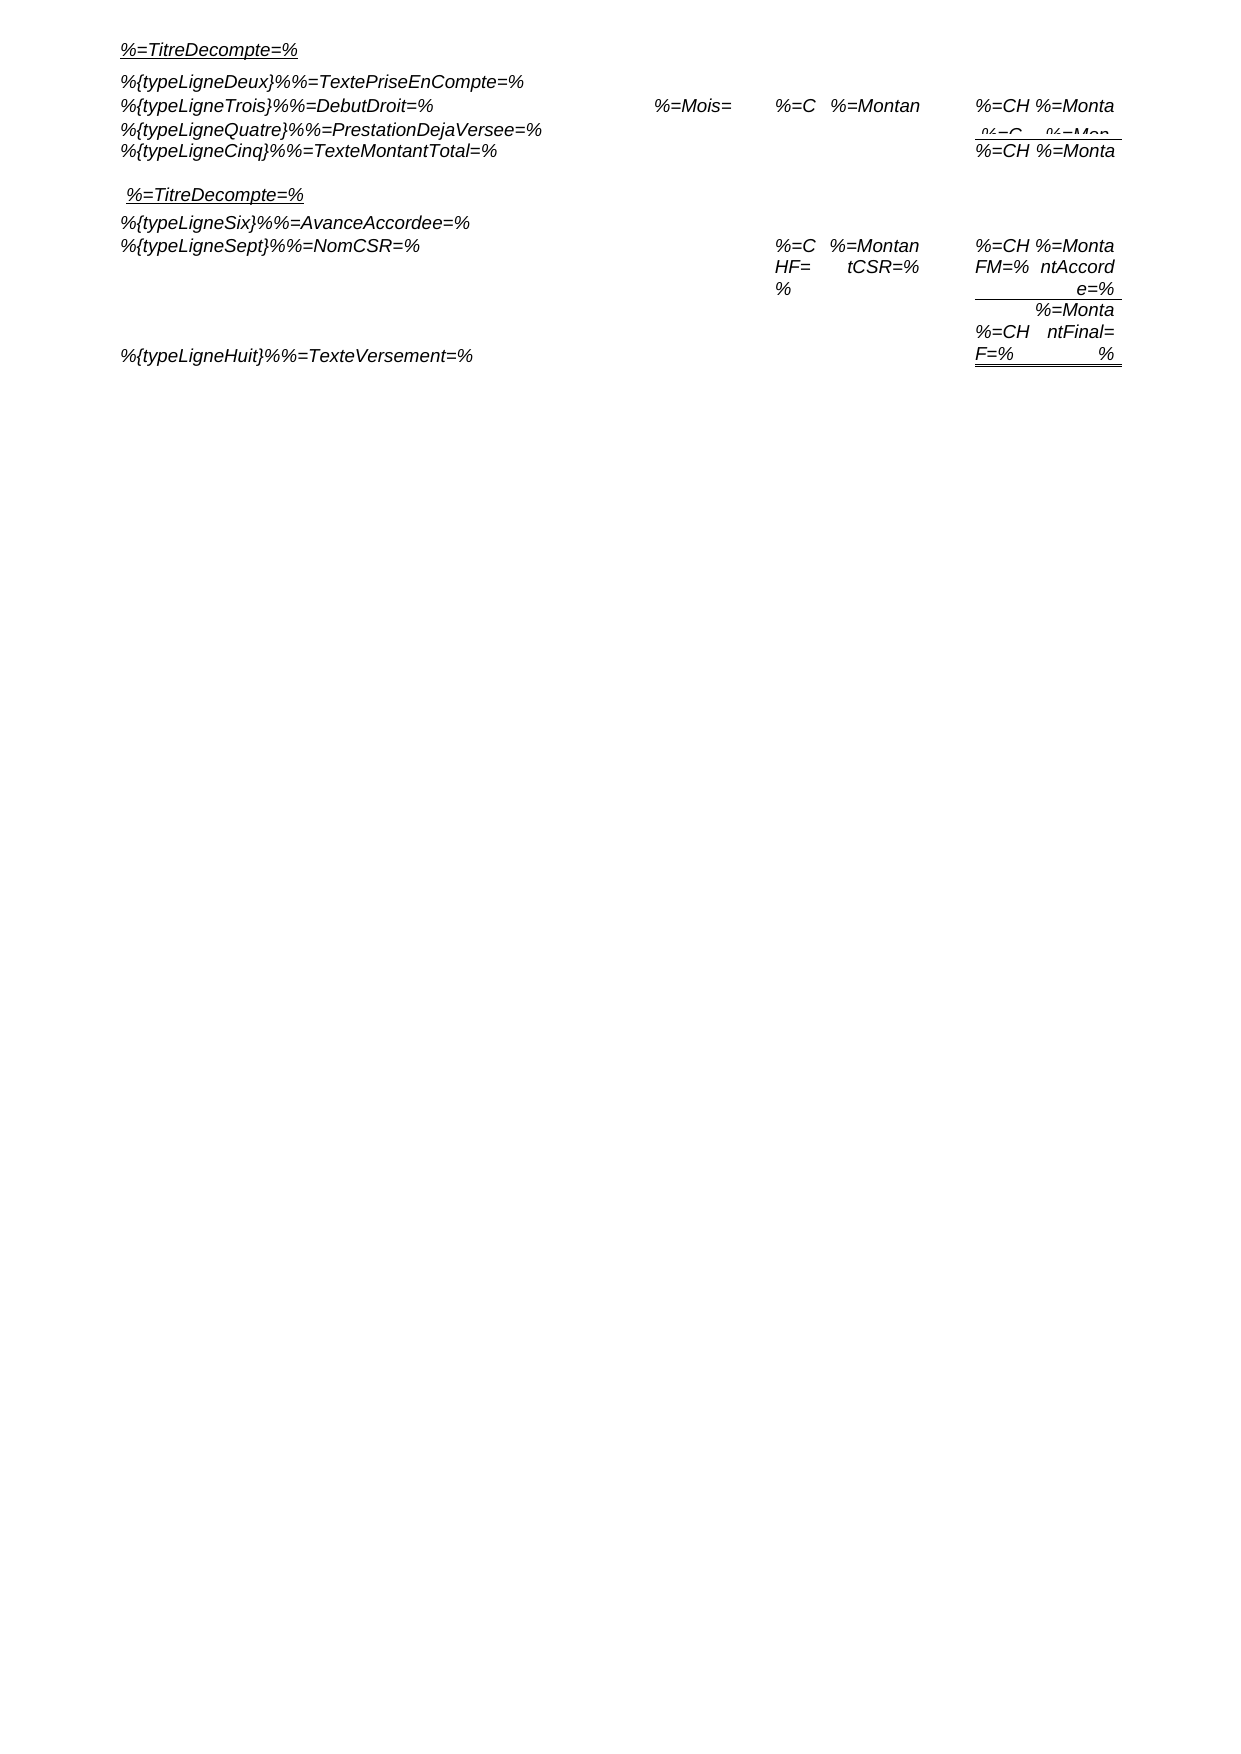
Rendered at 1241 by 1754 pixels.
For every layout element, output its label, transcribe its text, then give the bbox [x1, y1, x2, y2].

table_cell [739, 211, 774, 234]
table_cell %=MontantUnitaire=% [829, 95, 928, 118]
table_cell %=CHF=% [975, 95, 1034, 118]
table_cell [928, 71, 975, 95]
table_cell [829, 163, 928, 211]
table_header [649, 39, 739, 71]
table_header [975, 39, 1034, 71]
table_cell %=MontantAccorde=% [1034, 234, 1122, 299]
table_cell %=CHF=% [775, 234, 828, 299]
table_cell [739, 163, 774, 211]
table_cell [829, 140, 928, 162]
table_cell [928, 118, 975, 139]
table_cell [975, 71, 1034, 95]
table_cell [739, 234, 774, 299]
table_cell %=MontantFinal=% [1034, 300, 1122, 364]
table_cell %{typeLigneTrois}%%=DebutDroit=% [120, 95, 649, 118]
table_cell %{typeLigneDeux}%%=TextePriseEnCompte=% [120, 71, 649, 95]
table_cell [649, 211, 739, 234]
table_cell %{typeLigneCinq}%%=TexteMontantTotal=% [120, 140, 649, 162]
table_cell %=CHFM=% [975, 118, 1034, 139]
table_cell [928, 95, 975, 118]
table_cell [928, 299, 975, 366]
table_cell [649, 71, 739, 95]
table_cell %{typeLigneHuit}%%=TexteVersement=% [120, 299, 649, 366]
table_cell [775, 211, 828, 234]
table_cell %=Mois=% [649, 95, 739, 118]
table_cell %=CHF=% [775, 95, 828, 118]
table_cell [928, 163, 975, 211]
table_header [928, 39, 975, 71]
table_cell [829, 71, 928, 95]
table_cell %=TitreDecompte=% [120, 163, 649, 211]
table_cell [775, 299, 828, 366]
table_cell [1034, 71, 1122, 95]
table_header [739, 39, 774, 71]
table_cell %=CHFM=% [975, 234, 1034, 299]
table_cell [739, 71, 774, 95]
table_cell %=MontantVerse=% [1034, 118, 1122, 139]
table_cell [775, 118, 828, 139]
table_cell [739, 95, 774, 118]
table_cell [649, 118, 739, 139]
table_cell [739, 140, 774, 162]
table_header [829, 39, 928, 71]
table_cell [775, 71, 828, 95]
table_cell [739, 299, 774, 366]
table_cell [928, 211, 975, 234]
table_cell [1034, 163, 1122, 211]
table_cell [739, 118, 774, 139]
table_cell [928, 140, 975, 162]
table_cell %{typeLigneSix}%%=AvanceAccordee=% [120, 211, 649, 234]
table_header [775, 39, 828, 71]
table_cell %=CHF=% [975, 300, 1034, 364]
table_cell [649, 234, 739, 299]
table_cell [829, 299, 928, 366]
table_header [1034, 39, 1122, 71]
table_cell [775, 163, 828, 211]
table_cell [775, 140, 828, 162]
table_cell [829, 211, 928, 234]
table_cell %{typeLigneQuatre}%%=PrestationDejaVersee=% [120, 118, 649, 139]
table_header %=TitreDecompte=% [120, 39, 649, 71]
table_cell %{typeLigneSept}%%=NomCSR=% [120, 234, 649, 299]
table_cell %=CHF=% [975, 140, 1034, 162]
table_cell [975, 163, 1034, 211]
table_cell [649, 140, 739, 162]
table_cell [928, 234, 975, 299]
table_cell [649, 299, 739, 366]
table_cell [829, 118, 928, 139]
table_cell %=MontantTotal1=% [1034, 95, 1122, 118]
table_cell [1034, 211, 1122, 234]
table_cell %=MontantTotalDroit=% [1034, 140, 1122, 162]
table_cell %=MontantCSR=% [829, 234, 928, 299]
table_cell [975, 211, 1034, 234]
table_cell [649, 163, 739, 211]
